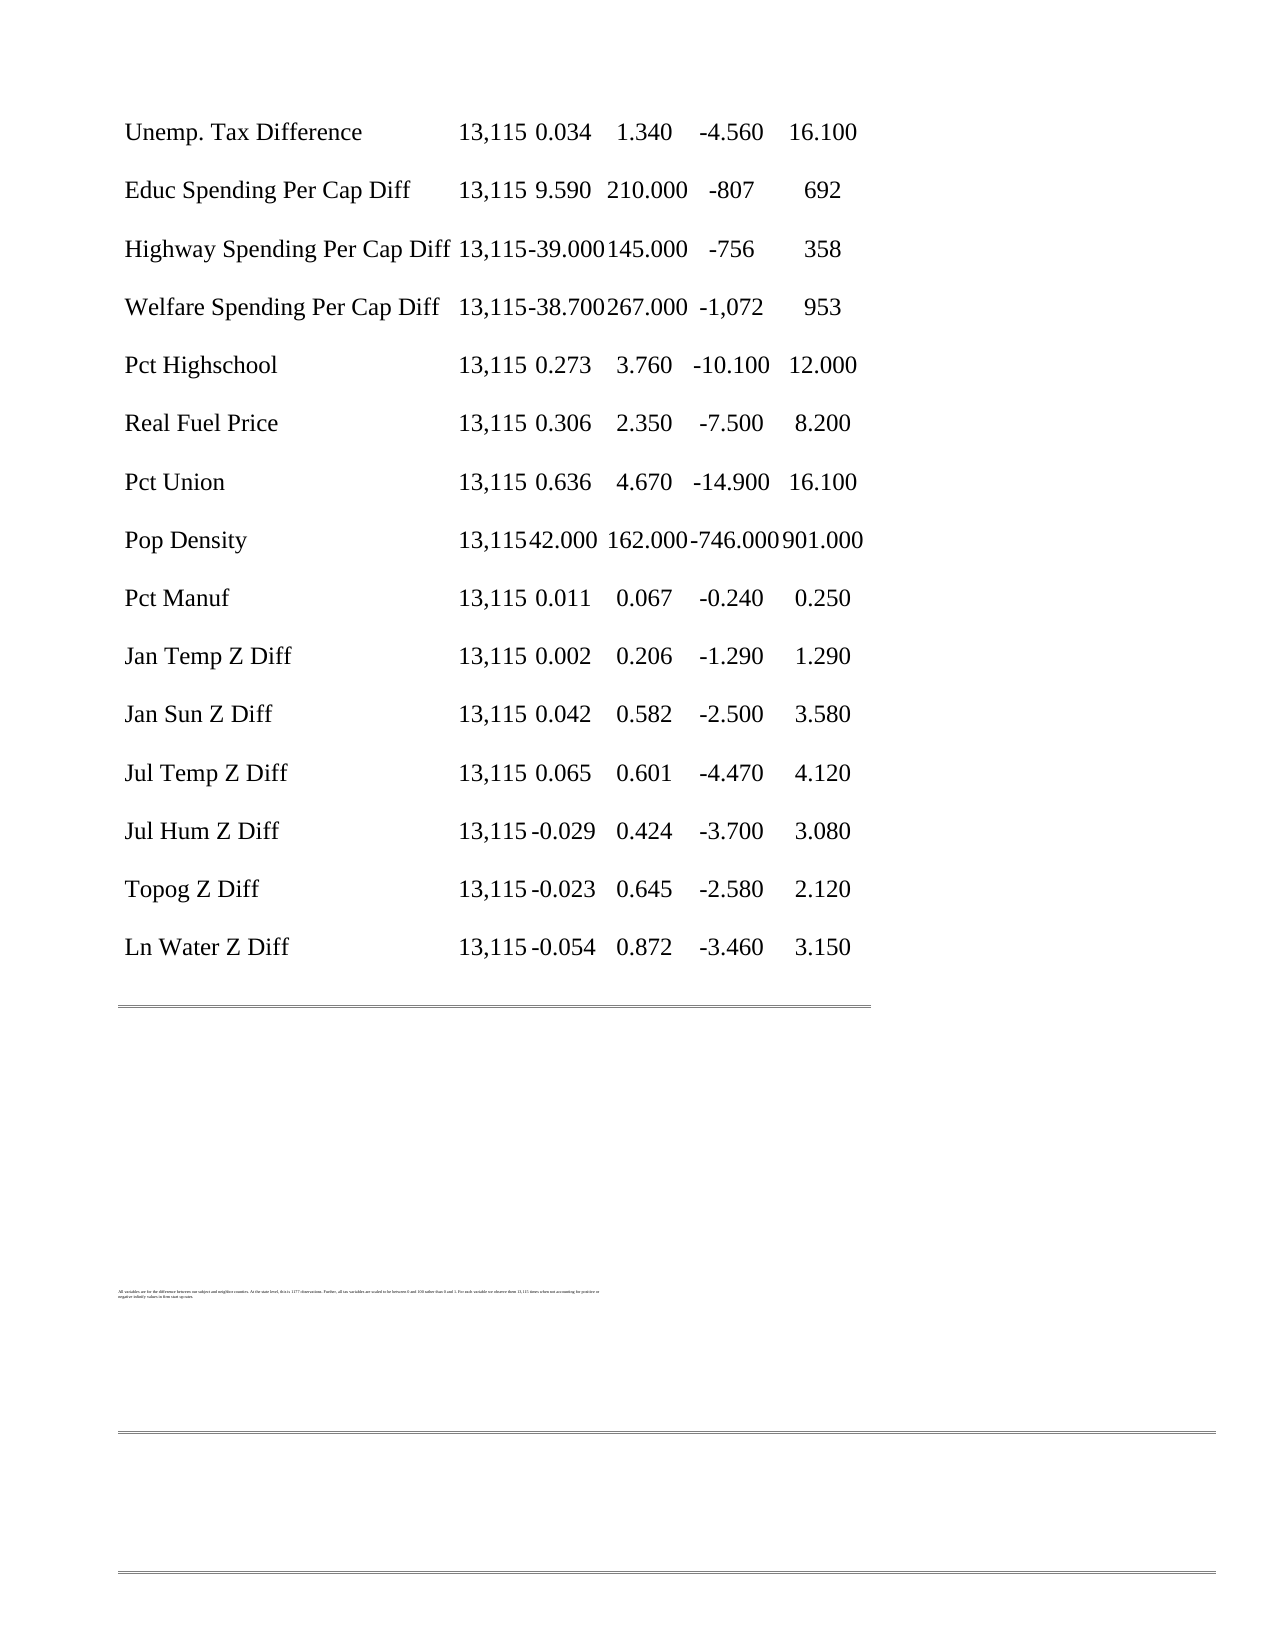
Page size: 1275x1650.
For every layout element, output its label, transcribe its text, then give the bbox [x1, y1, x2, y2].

table_cell 358 [780, 234, 871, 292]
table_cell 13,115 [458, 583, 527, 641]
table_cell [527, 991, 606, 1005]
table_cell 13,115 [458, 874, 527, 932]
table_cell 692 [780, 176, 871, 234]
table_cell 13,115 [458, 758, 527, 816]
table_cell 13,115 [458, 933, 527, 991]
table_cell [458, 991, 527, 1005]
table_cell -14.900 [689, 467, 780, 525]
table_cell Highway Spending Per Cap Diff [118, 234, 458, 292]
table_cell [606, 59, 689, 117]
table_cell 0.636 [527, 467, 606, 525]
table_cell 901.000 [780, 525, 871, 583]
table_cell Jul Temp Z Diff [118, 758, 458, 816]
table_cell Pct Union [118, 467, 458, 525]
table_cell [118, 1095, 458, 1153]
table_cell 13,115 [458, 234, 527, 292]
table_cell 9.590 [527, 176, 606, 234]
table_cell [118, 59, 458, 117]
table_cell 16.100 [780, 467, 871, 525]
table_cell 0.306 [527, 409, 606, 467]
table_cell [458, 1188, 871, 1222]
table_cell 3.150 [780, 933, 871, 991]
table_cell 0.206 [606, 641, 689, 699]
table_cell 0.250 [780, 583, 871, 641]
table_cell Jan Sun Z Diff [118, 700, 458, 758]
table_cell 0.273 [527, 350, 606, 408]
table_cell 16.100 [780, 117, 871, 176]
table_cell [118, 1153, 871, 1188]
table_cell [458, 1095, 871, 1153]
table_cell 4.670 [606, 467, 689, 525]
table_cell 0.424 [606, 816, 689, 874]
table_cell [458, 1222, 871, 1280]
table_cell -4.560 [689, 117, 780, 176]
table_cell Pop Density [118, 525, 458, 583]
table_cell [118, 1314, 458, 1373]
table_cell Jan Temp Z Diff [118, 641, 458, 699]
table_cell 1.290 [780, 641, 871, 699]
table_cell [458, 1008, 527, 1037]
table_cell 13,115 [458, 117, 527, 176]
table_cell -3.460 [689, 933, 780, 991]
table_cell 13,115 [458, 525, 527, 583]
table_cell 12.000 [780, 350, 871, 408]
table_cell Ln Water Z Diff [118, 933, 458, 991]
table_cell -38.700 [527, 292, 606, 350]
table_cell 267.000 [606, 292, 689, 350]
table_cell [606, 1280, 871, 1314]
table_cell All variables are for the difference between our subject and neighbor counties. At the state level, this is 1177 observations. Further, all tax variables are scaled to be between 0 and 100 rather than 0 and 1. For each variable we observe them 13,115 times when not accounting for positive or negative infinify values in firm start up rates. [118, 1280, 606, 1314]
table_cell 3.580 [780, 700, 871, 758]
table_cell Real Fuel Price [118, 409, 458, 467]
table_cell -4.470 [689, 758, 780, 816]
table_cell [780, 991, 871, 1005]
table_cell 162.000 [606, 525, 689, 583]
table_cell -0.029 [527, 816, 606, 874]
table_cell 13,115 [458, 350, 527, 408]
table_cell 2.120 [780, 874, 871, 932]
table_cell 0.872 [606, 933, 689, 991]
table_cell 0.065 [527, 758, 606, 816]
table_cell Unemp. Tax Difference [118, 117, 458, 176]
table_cell -807 [689, 176, 780, 234]
table_cell 0.042 [527, 700, 606, 758]
table_cell -1,072 [689, 292, 780, 350]
table_cell -7.500 [689, 409, 780, 467]
table_cell -2.580 [689, 874, 780, 932]
table_cell 13,115 [458, 292, 527, 350]
table_cell 13,115 [458, 176, 527, 234]
table_cell Pct Highschool [118, 350, 458, 408]
table_cell 2.350 [606, 409, 689, 467]
table_cell [606, 991, 689, 1005]
table_cell [527, 1008, 606, 1037]
table_cell 1.340 [606, 117, 689, 176]
table_cell 3.080 [780, 816, 871, 874]
table_cell [780, 59, 871, 117]
table_cell Topog Z Diff [118, 874, 458, 932]
table_cell [689, 59, 780, 117]
table_cell -756 [689, 234, 780, 292]
table_cell 13,115 [458, 409, 527, 467]
table_cell -746.000 [689, 525, 780, 583]
table_cell -0.023 [527, 874, 606, 932]
table_cell Pct Manuf [118, 583, 458, 641]
table_cell 0.645 [606, 874, 689, 932]
table_cell 3.760 [606, 350, 689, 408]
table_cell [458, 1314, 871, 1373]
table_cell -10.100 [689, 350, 780, 408]
table_cell 0.002 [527, 641, 606, 699]
table_cell 13,115 [458, 816, 527, 874]
table_cell -1.290 [689, 641, 780, 699]
table_cell 953 [780, 292, 871, 350]
table_cell [780, 1008, 871, 1037]
table_cell 13,115 [458, 641, 527, 699]
table_cell 8.200 [780, 409, 871, 467]
table_cell [118, 1222, 458, 1280]
table_cell -39.000 [527, 234, 606, 292]
table_cell Educ Spending Per Cap Diff [118, 176, 458, 234]
table_cell [689, 991, 780, 1005]
table_cell -0.054 [527, 933, 606, 991]
table_cell 145.000 [606, 234, 689, 292]
table_cell -2.500 [689, 700, 780, 758]
table_cell 0.034 [527, 117, 606, 176]
table_cell 13,115 [458, 467, 527, 525]
table_cell [458, 59, 527, 117]
table_cell [118, 991, 458, 1005]
table_cell -0.240 [689, 583, 780, 641]
table_cell 13,115 [458, 700, 527, 758]
table_cell 0.067 [606, 583, 689, 641]
table_cell 4.120 [780, 758, 871, 816]
table_cell 42.000 [527, 525, 606, 583]
table_cell [458, 1037, 871, 1095]
table_cell 210.000 [606, 176, 689, 234]
table_cell 0.601 [606, 758, 689, 816]
table_cell [118, 1037, 458, 1095]
table_cell [606, 1008, 689, 1037]
table_cell [527, 59, 606, 117]
table_cell [118, 1188, 458, 1222]
table_cell Jul Hum Z Diff [118, 816, 458, 874]
table_cell 0.582 [606, 700, 689, 758]
table_cell -3.700 [689, 816, 780, 874]
table_cell [118, 1008, 458, 1037]
table_cell [689, 1008, 780, 1037]
table_cell 0.011 [527, 583, 606, 641]
table_cell Welfare Spending Per Cap Diff [118, 292, 458, 350]
